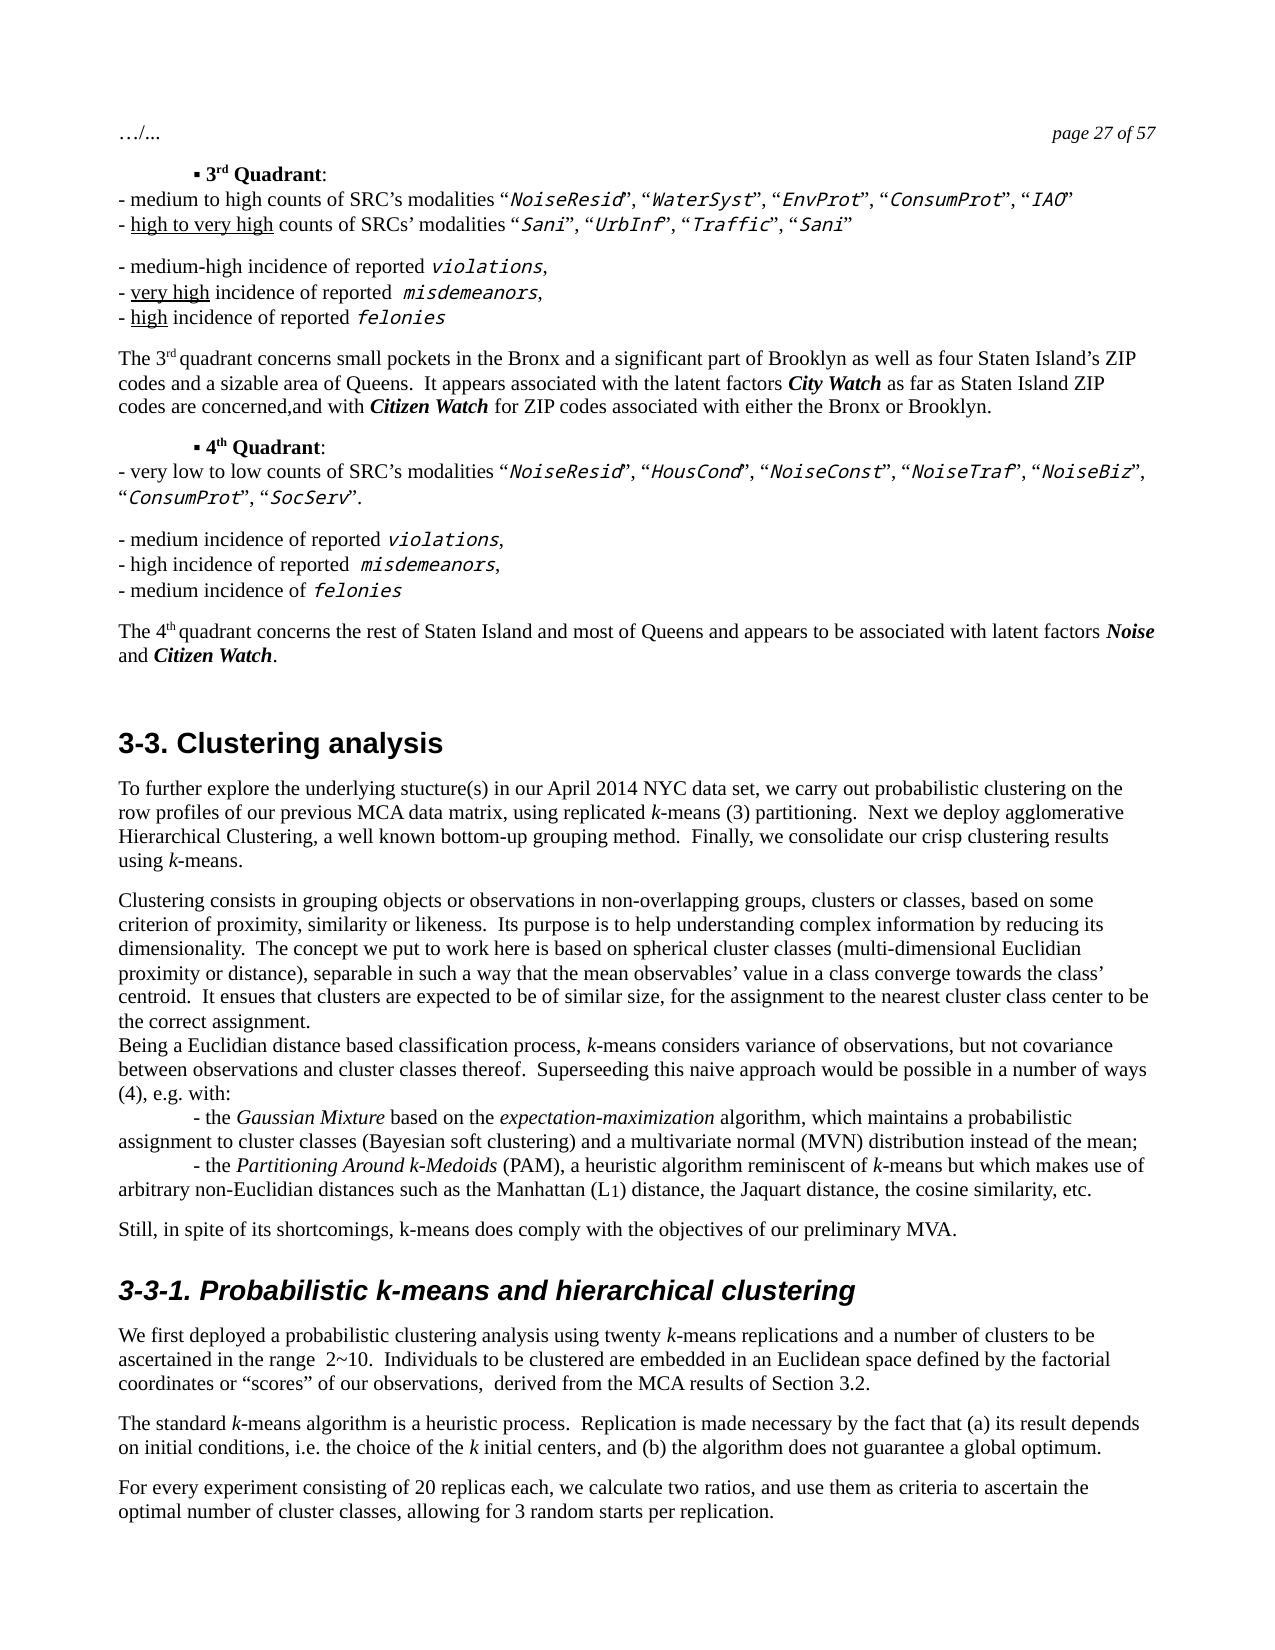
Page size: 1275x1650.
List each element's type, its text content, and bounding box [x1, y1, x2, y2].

text - medium-high incidence of reported violations, - very high incidence of reported misdemeanors, - high incidence of reported felonies [118, 253, 1157, 330]
text To further explore the underlying stucture(s) in our April 2014 NYC data set, we carry out probabilistic clustering on the row profiles of our previous MCA data matrix, using replicated k-means (3) partitioning. Next we deploy agglomerative Hierarchical Clustering, a well known bottom-up grouping method. Finally, we consolidate our crisp clustering results using k-means. [118, 776, 1157, 872]
subtitle 3-3-1. Probabilistic k-means and hierarchical clustering [118, 1274, 1157, 1306]
subtitle 3-3. Clustering analysis [118, 726, 1157, 759]
text The 4th quadrant concerns the rest of Staten Island and most of Queens and appears to be associated with latent factors Noise and Citizen Watch. [118, 619, 1157, 667]
text Clustering consists in grouping objects or observations in non-overlapping groups, clusters or classes, based on some criterion of proximity, similarity or likeness. Its purpose is to help understanding complex information by reducing its dimensionality. The concept we put to work here is based on spherical cluster classes (multi-dimensional Euclidian proximity or distance), separable in such a way that the mean observables’ value in a class converge towards the class’ centroid. It ensues that clusters are expected to be of similar size, for the assignment to the nearest cluster class center to be the correct assignment. [118, 888, 1157, 1033]
text Being a Euclidian distance based classification process, k-means considers variance of observations, but not covariance between observations and cluster classes thereof. Superseeding this naive approach would be possible in a number of ways (4), e.g. with: - the Gaussian Mixture based on the expectation-maximization algorithm, which maintains a probabilistic assignment to cluster classes (Bayesian soft clustering) and a multivariate normal (MVN) distribution instead of the mean; - the Partitioning Around k-Medoids (PAM), a heuristic algorithm reminiscent of k-means but which makes use of arbitrary non-Euclidian distances such as the Manhattan (L1) distance, the Jaquart distance, the cosine similarity, etc. [118, 1033, 1157, 1201]
text - medium incidence of reported violations, - high incidence of reported misdemeanors, - medium incidence of felonies [118, 526, 1157, 603]
text ▪ 4th Quadrant: - very low to low counts of SRC’s modalities “NoiseResid”, “HousCond”, “NoiseConst”, “NoiseTraf”, “NoiseBiz”, “ConsumProt”, “SocServ”. [118, 435, 1157, 510]
text The 3rd quadrant concerns small pockets in the Bronx and a significant part of Brooklyn as well as four Staten Island’s ZIP codes and a sizable area of Queens. It appears associated with the latent factors City Watch as far as Staten Island ZIP codes are concerned,and with Citizen Watch for ZIP codes associated with either the Bronx or Brooklyn. [118, 346, 1157, 418]
text ▪ 3rd Quadrant: - medium to high counts of SRC’s modalities “NoiseResid”, “WaterSyst”, “EnvProt”, “ConsumProt”, “IAO” - high to very high counts of SRCs’ modalities “Sani”, “UrbInf”, “Traffic”, “Sani” [118, 162, 1157, 237]
text We first deployed a probabilistic clustering analysis using twenty k-means replications and a number of clusters to be ascertained in the range 2~10. Individuals to be clustered are embedded in an Euclidean space defined by the factorial coordinates or “scores” of our observations, derived from the MCA results of Section 3.2. [118, 1322, 1157, 1395]
text For every experiment consisting of 20 replicas each, we calculate two ratios, and use them as criteria to ascertain the optimal number of cluster classes, allowing for 3 random starts per replication. [118, 1475, 1157, 1523]
text The standard k-means algorithm is a heuristic process. Replication is made necessary by the fact that (a) its result depends on initial conditions, i.e. the choice of the k initial centers, and (b) the algorithm does not guarantee a global optimum. [118, 1411, 1157, 1459]
text Still, in spite of its shortcomings, k-means does comply with the objectives of our preliminary MVA. [118, 1217, 1157, 1241]
